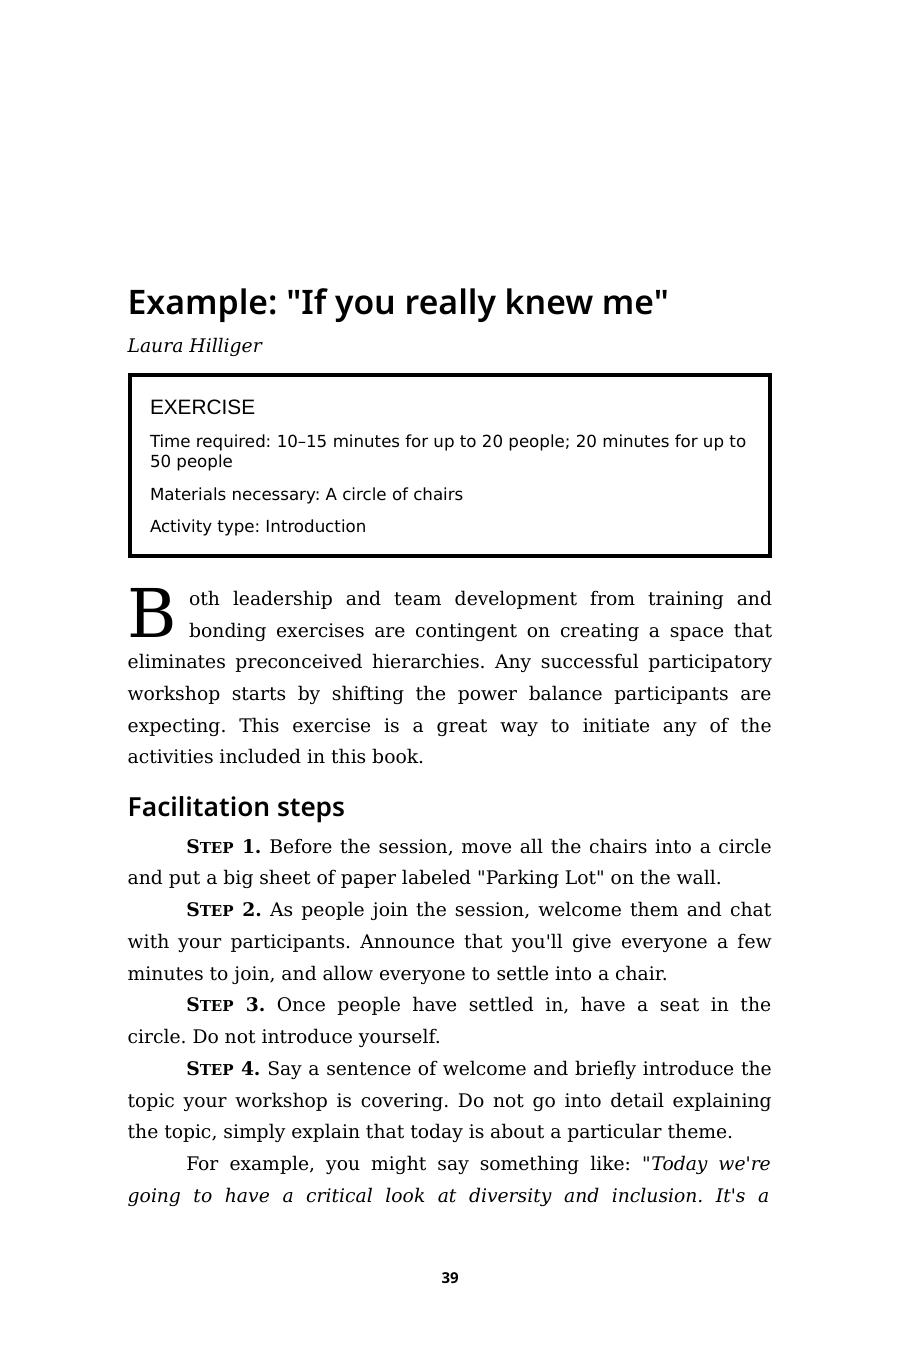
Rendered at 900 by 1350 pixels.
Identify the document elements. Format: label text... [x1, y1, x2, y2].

text Both leadership and team development from training and bonding exercises are contingent on creating a space that eliminates preconceived hierarchies. Any successful participatory workshop starts by shifting the power balance participants are expecting. This exercise is a great way to initiate any of the activities included in this book. [127, 588, 772, 768]
subtitle Facilitation steps [127, 793, 772, 823]
text Laura Hilliger [127, 335, 772, 357]
text Step 4. Say a sentence of welcome and briefly introduce the topic your workshop is covering. Do not go into detail explaining the topic, simply explain that today is about a particular theme. [127, 1058, 772, 1143]
text Step 2. As people join the session, welcome them and chat with your participants. Announce that you'll give everyone a few minutes to join, and allow everyone to settle into a chair. [127, 899, 772, 984]
text Time required: 10–15 minutes for up to 20 people; 20 minutes for up to 50 people [132, 410, 768, 462]
text Materials necessary: A circle of chairs [132, 462, 768, 495]
text For example, you might say something like: "Today we're going to have a critical look at diversity and inclusion. It's a [127, 1153, 772, 1206]
text Exercise [132, 377, 768, 410]
text Activity type: Introduction [132, 495, 768, 554]
subtitle Example: "If you really knew me" [127, 283, 772, 322]
text Step 3. Once people have settled in, have a seat in the circle. Do not introduce yourself. [127, 994, 772, 1048]
text Step 1. Before the session, move all the chairs into a circle and put a big sheet of paper labeled "Parking Lot" on the wall. [127, 835, 772, 889]
